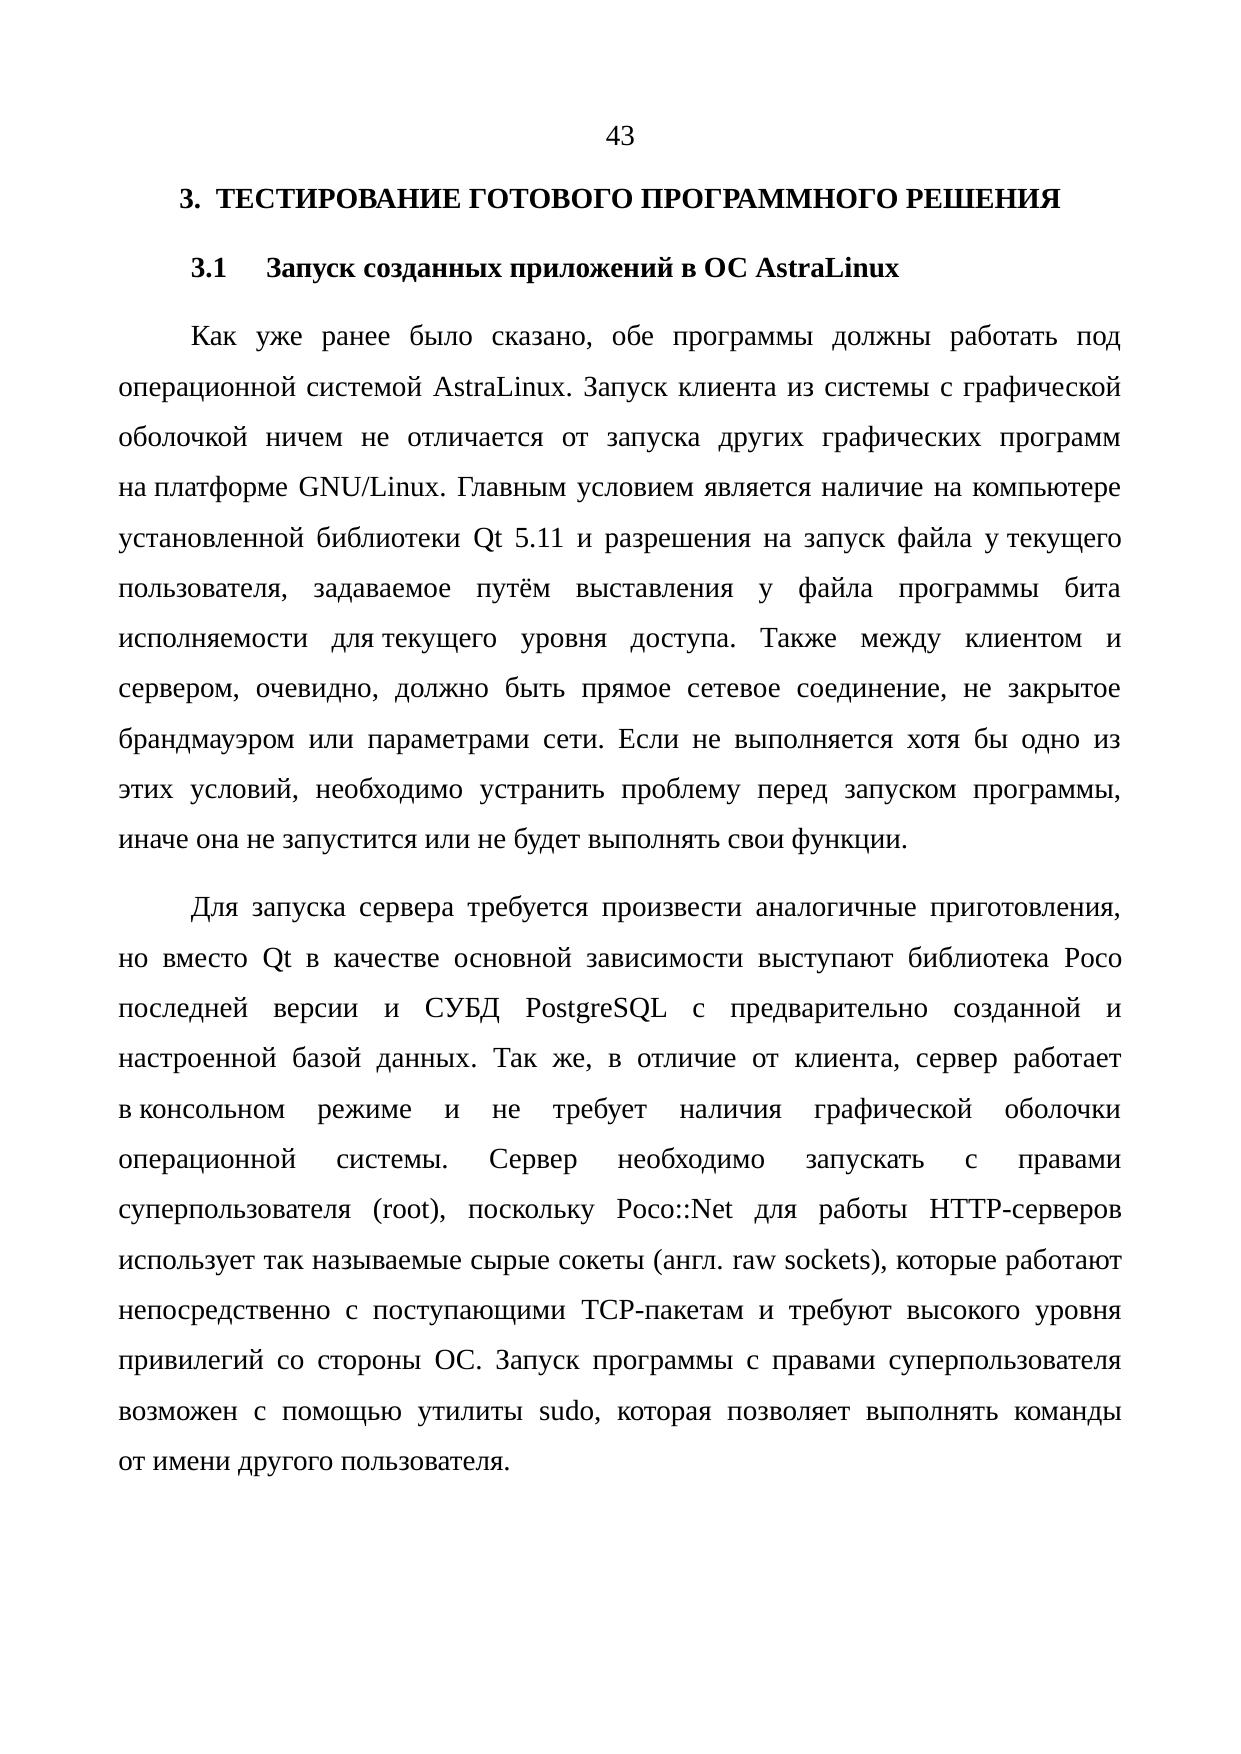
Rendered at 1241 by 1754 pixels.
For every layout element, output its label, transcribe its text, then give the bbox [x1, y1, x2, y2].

text Для запуска сервера требуется произвести аналогичные приготовления, но вместо Qt в качестве основной зависимости выступают библиотека Poco последней версии и СУБД PostgreSQL с предварительно созданной и настроенной базой данных. Так же, в отличие от клиента, сервер работает в консольном режиме и не требует наличия графической оболочки операционной системы. Сервер необходимо запускать с правами суперпользователя (root), поскольку Poco::Net для работы HTTP-серверов использует так называемые сырые сокеты (англ. raw sockets), которые работают непосредственно с поступающими TCP-пакетам и требуют высокого уровня привилегий со стороны ОС. Запуск программы с правами суперпользователя возможен с помощью утилиты sudo, которая позволяет выполнять команды от имени другого пользователя. [118, 889, 1122, 1477]
subtitle Тестирование готового программного решения [118, 181, 1122, 215]
subtitle Запуск созданных приложений в ОС AstraLinux [118, 250, 1122, 283]
text Как уже ранее было сказано, обе программы должны работать под операционной системой AstraLinux. Запуск клиента из системы с графической оболочкой ничем не отличается от запуска других графических программ на платформе GNU/Linux. Главным условием является наличие на компьютере установленной библиотеки Qt 5.11 и разрешения на запуск файла у текущего пользователя, задаваемое путём выставления у файла программы бита исполняемости для текущего уровня доступа. Также между клиентом и сервером, очевидно, должно быть прямое сетевое соединение, не закрытое брандмауэром или параметрами сети. Если не выполняется хотя бы одно из этих условий, необходимо устранить проблему перед запуском программы, иначе она не запустится или не будет выполнять свои функции. [118, 318, 1122, 855]
